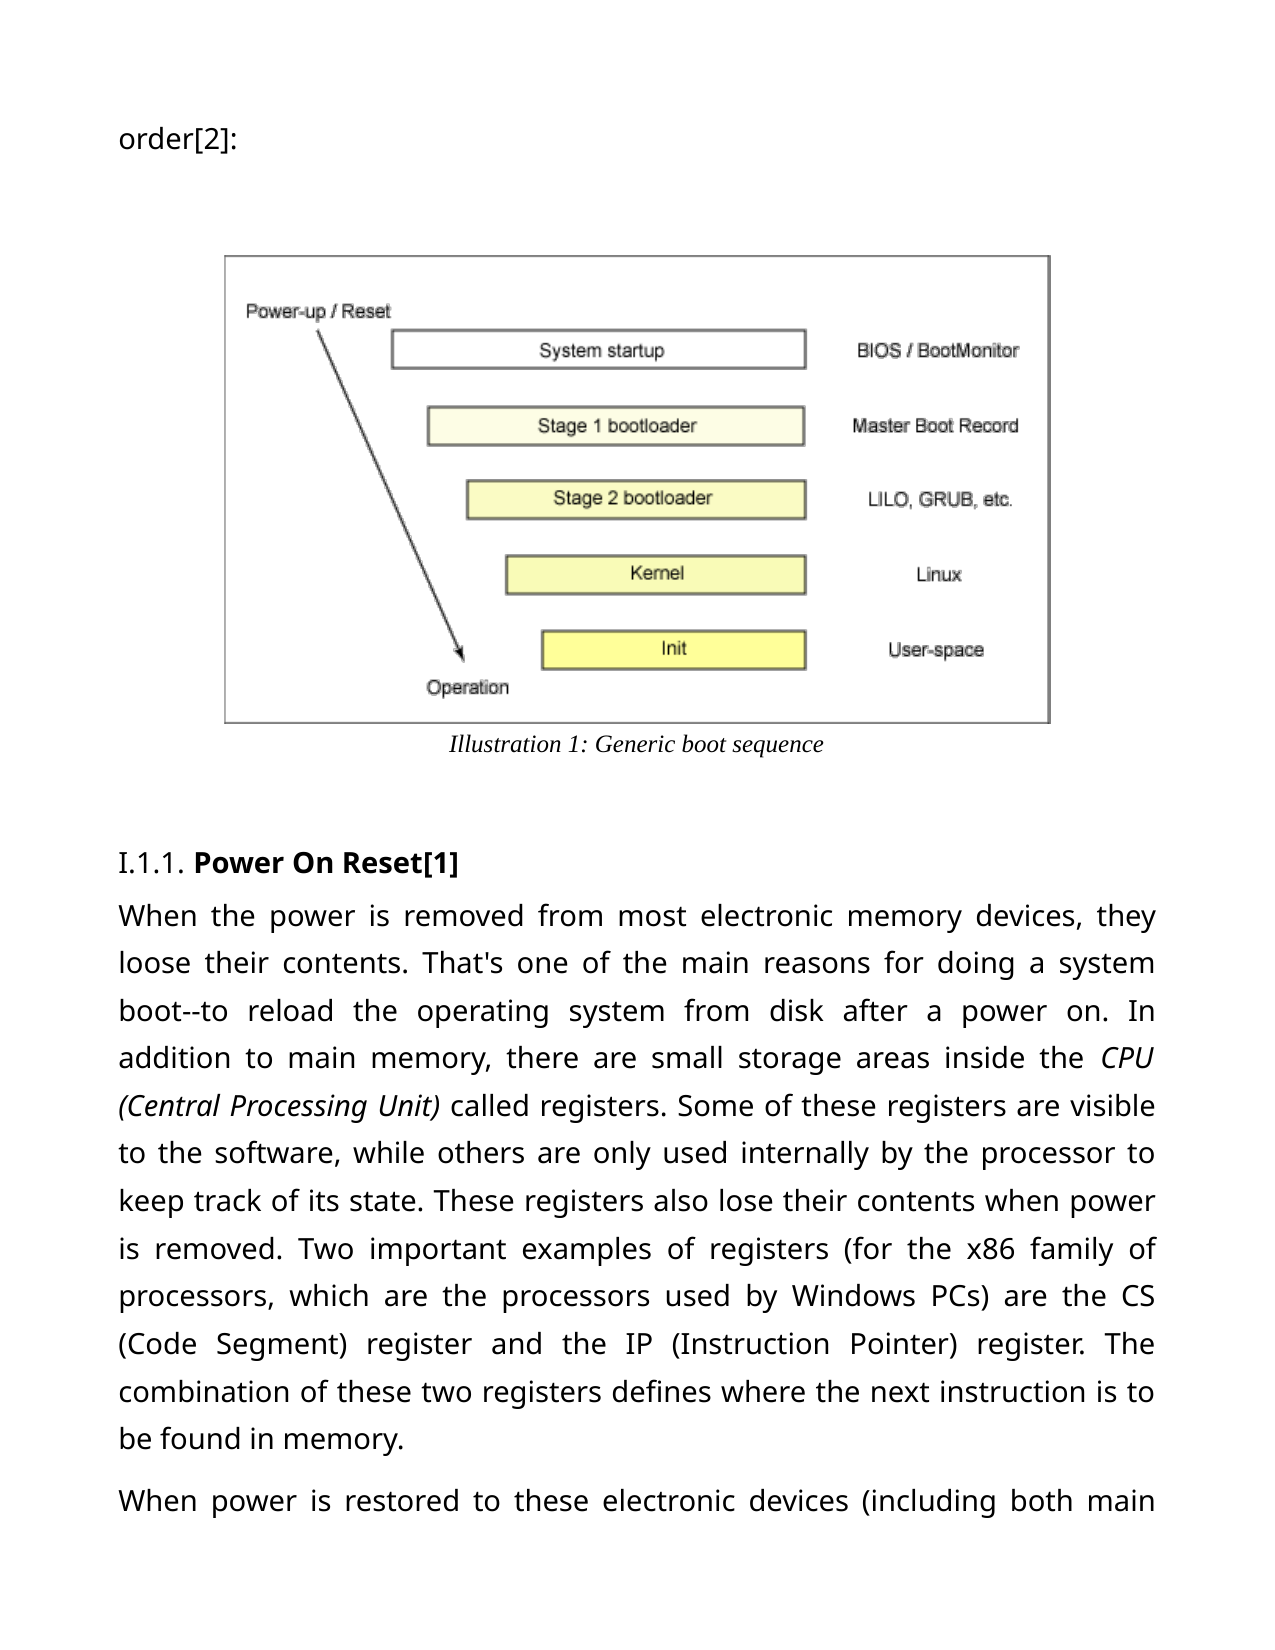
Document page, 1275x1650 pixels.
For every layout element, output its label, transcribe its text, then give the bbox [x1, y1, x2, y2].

text When the power is removed from most electronic memory devices, they loose their contents. That's one of the main reasons for doing a system boot--to reload the operating system from disk after a power on. In addition to main memory, there are small storage areas inside the CPU (Central Processing Unit) called registers. Some of these registers are visible to the software, while others are only used internally by the processor to keep track of its state. These registers also lose their contents when power is removed. Two important examples of registers (for the x86 family of processors, which are the processors used by Windows PCs) are the CS (Code Segment) register and the IP (Instruction Pointer) register. The combination of these two registers defines where the next instruction is to be found in memory. [118, 895, 1157, 1458]
subtitle Power On Reset[1] [118, 843, 1157, 882]
text When power is restored to these electronic devices (including both main [118, 1481, 1157, 1520]
text order[2]: [118, 118, 1157, 158]
text Illustration 1: Generic boot sequence [224, 724, 1051, 758]
picture [224, 255, 1051, 724]
